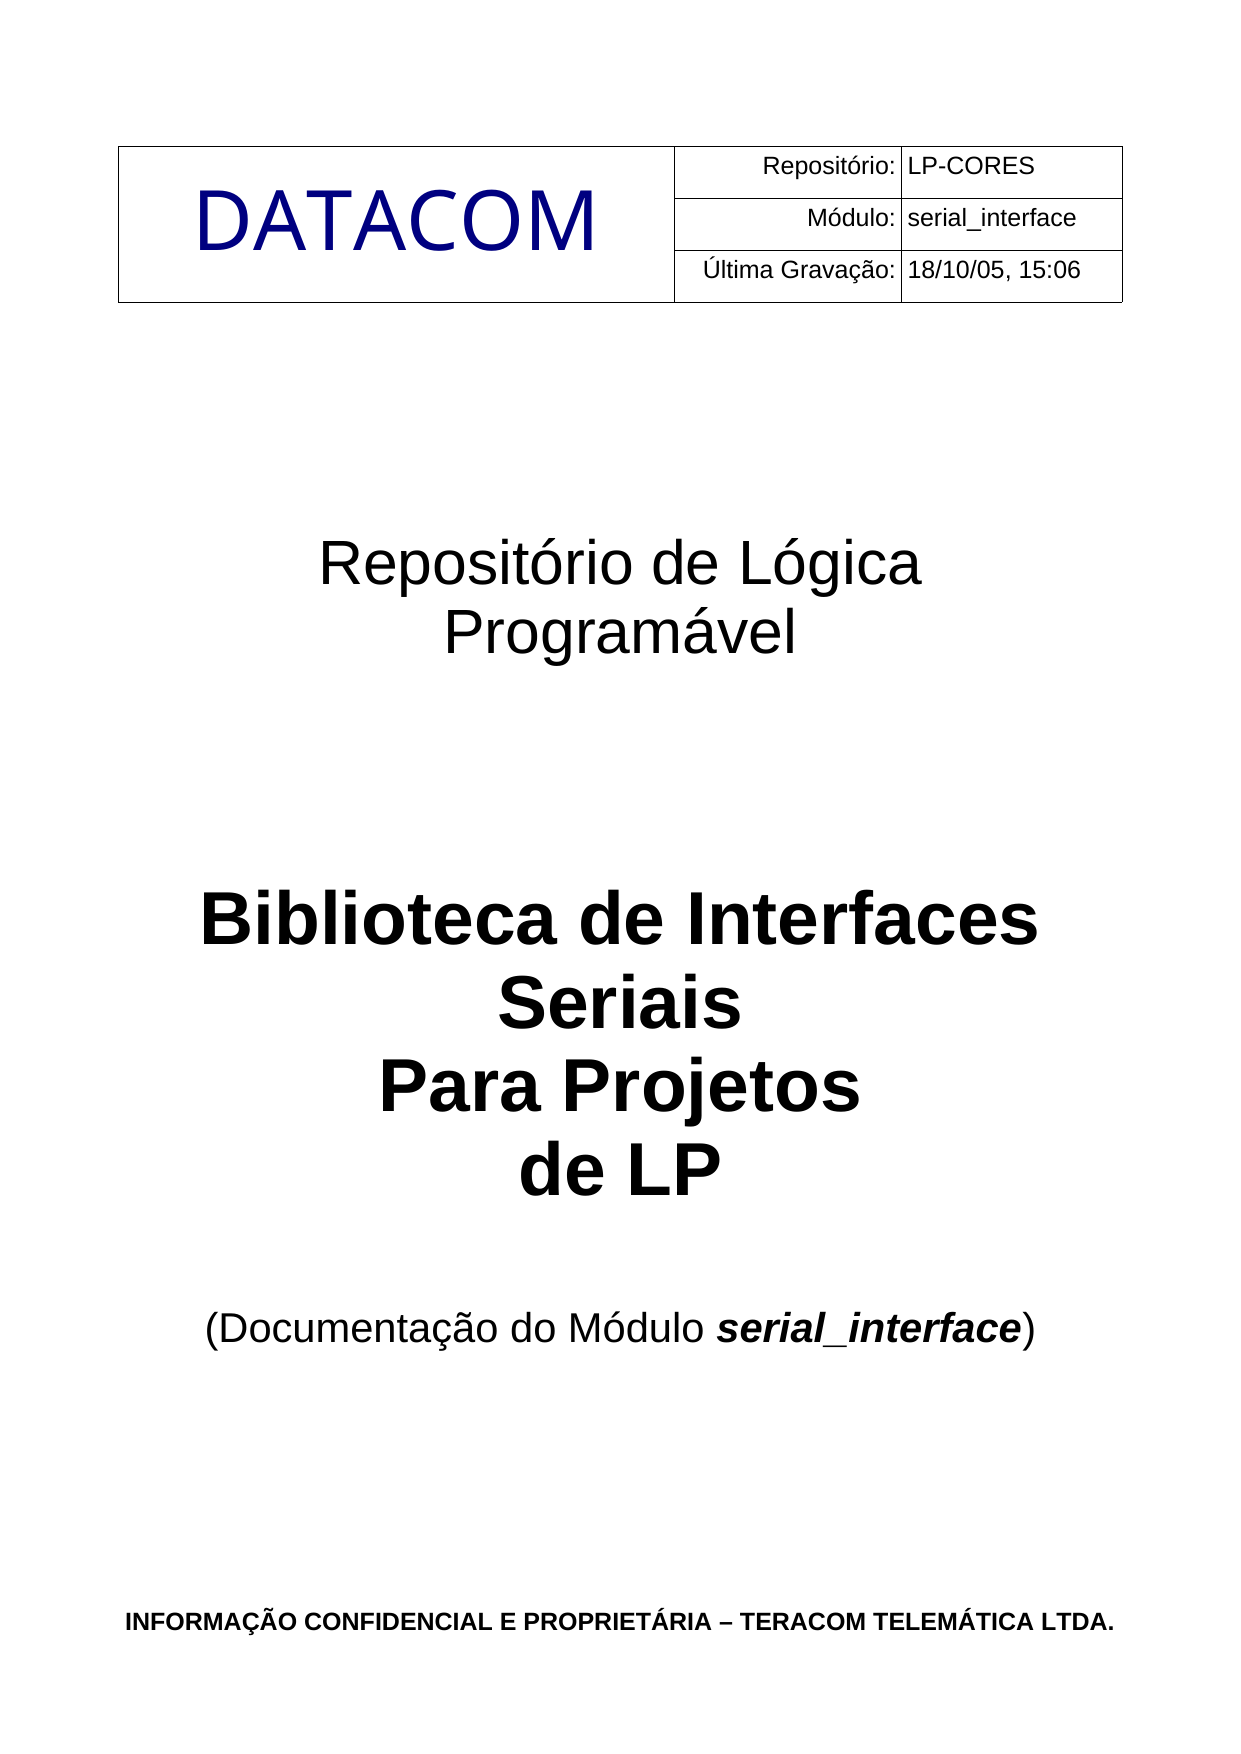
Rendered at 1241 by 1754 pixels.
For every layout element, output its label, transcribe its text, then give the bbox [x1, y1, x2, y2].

text Repositório de Lógica [118, 527, 1122, 597]
text de LP [118, 1128, 1122, 1211]
text Para Projetos [118, 1044, 1122, 1128]
text Programável [118, 597, 1122, 667]
text Biblioteca de Interfaces Seriais [118, 876, 1122, 1044]
text (Documentação do Módulo serial_interface) [118, 1304, 1122, 1351]
